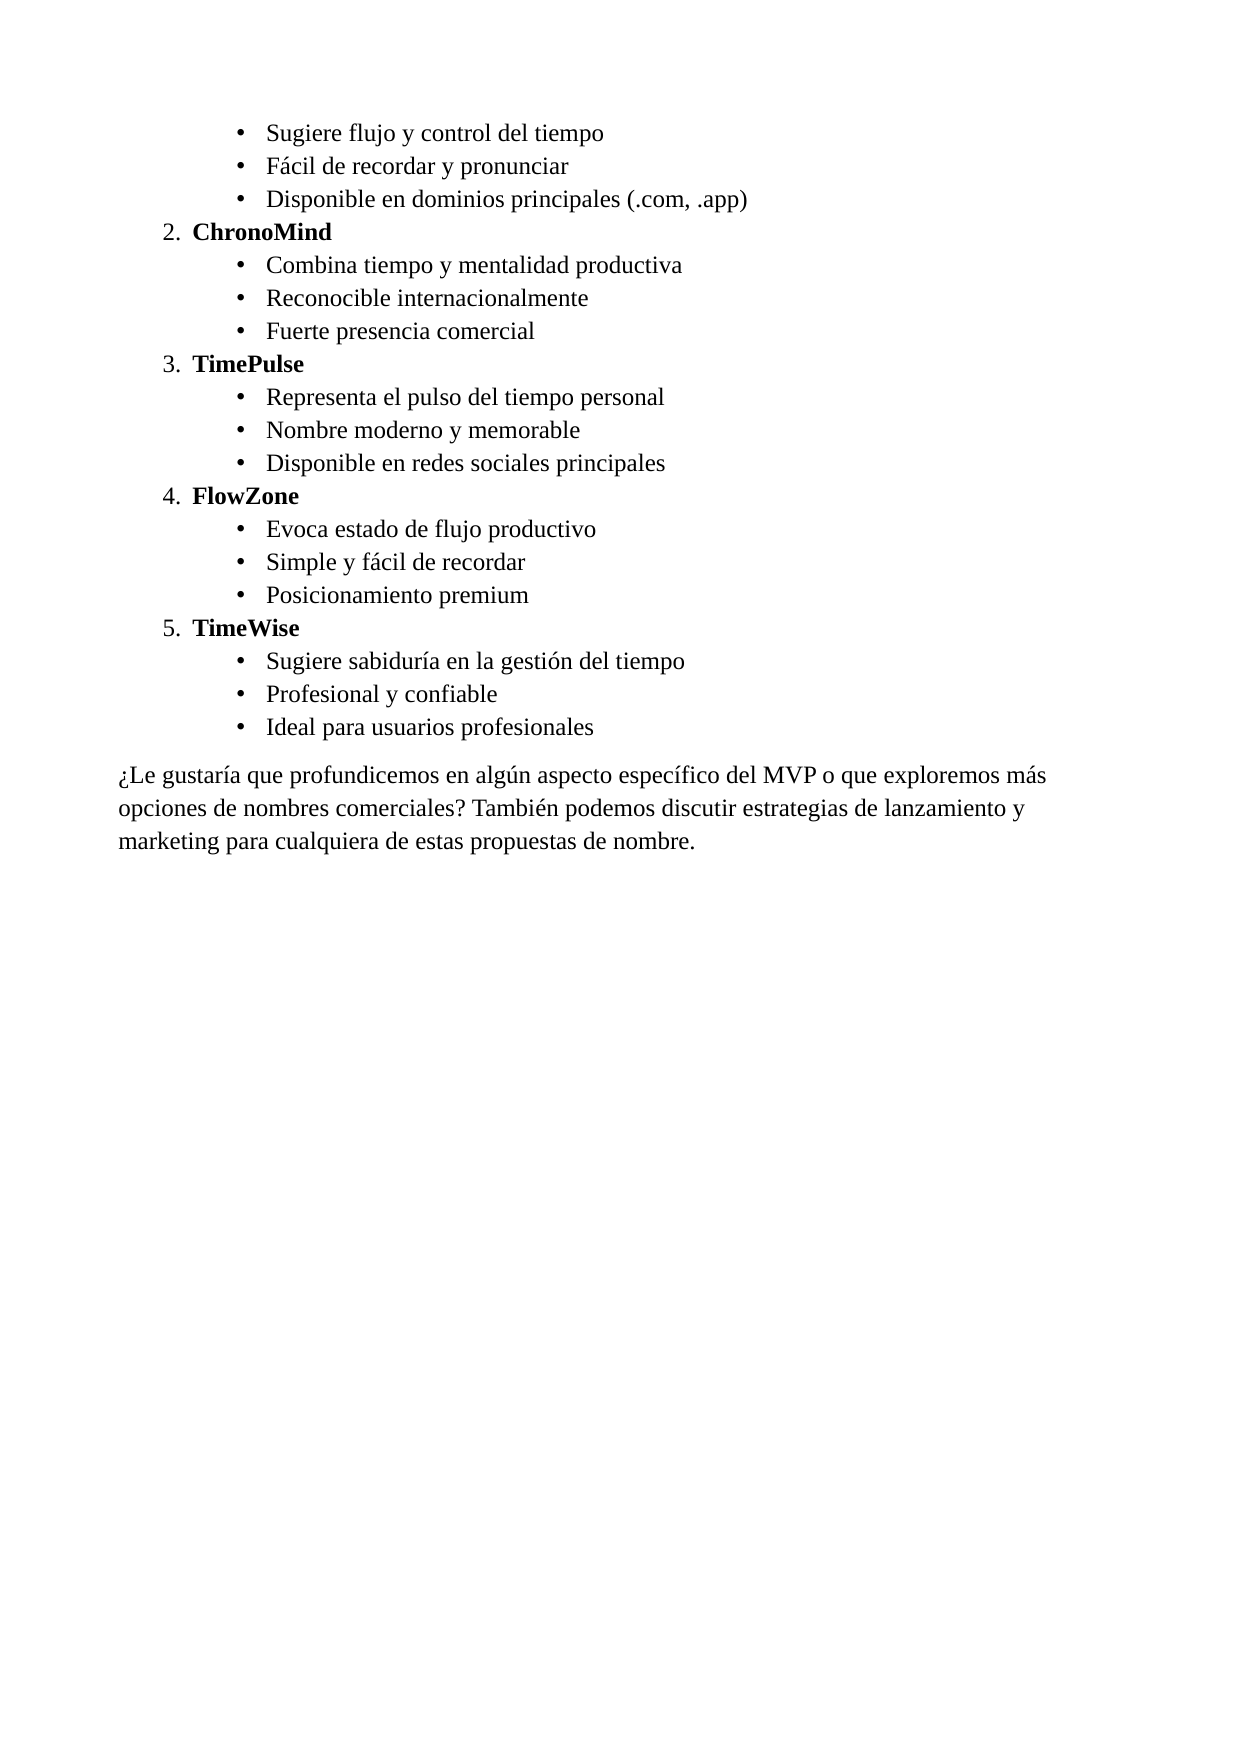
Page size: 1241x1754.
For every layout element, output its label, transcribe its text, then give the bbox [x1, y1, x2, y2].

list Sugiere flujo y control del tiempo [236, 118, 1122, 147]
text ¿Le gustaría que profundicemos en algún aspecto específico del MVP o que exploremos más opciones de nombres comerciales? También podemos discutir estrategias de lanzamiento y marketing para cualquiera de estas propuestas de nombre. [118, 760, 1122, 855]
list Nombre moderno y memorable [236, 415, 1122, 444]
list Fuerte presencia comercial [236, 316, 1122, 345]
list Reconocible internacionalmente [236, 283, 1122, 312]
list ChronoMind [162, 217, 1122, 246]
list Disponible en redes sociales principales [236, 448, 1122, 477]
list Sugiere sabiduría en la gestión del tiempo [236, 646, 1122, 675]
list Representa el pulso del tiempo personal [236, 382, 1122, 411]
list Combina tiempo y mentalidad productiva [236, 250, 1122, 279]
list Ideal para usuarios profesionales [236, 712, 1122, 741]
list Fácil de recordar y pronunciar [236, 151, 1122, 180]
list Posicionamiento premium [236, 580, 1122, 609]
list FlowZone [162, 481, 1122, 510]
list Profesional y confiable [236, 679, 1122, 708]
list TimePulse [162, 349, 1122, 378]
list Evoca estado de flujo productivo [236, 514, 1122, 543]
list Disponible en dominios principales (.com, .app) [236, 184, 1122, 213]
list TimeWise [162, 613, 1122, 642]
list Simple y fácil de recordar [236, 547, 1122, 576]
